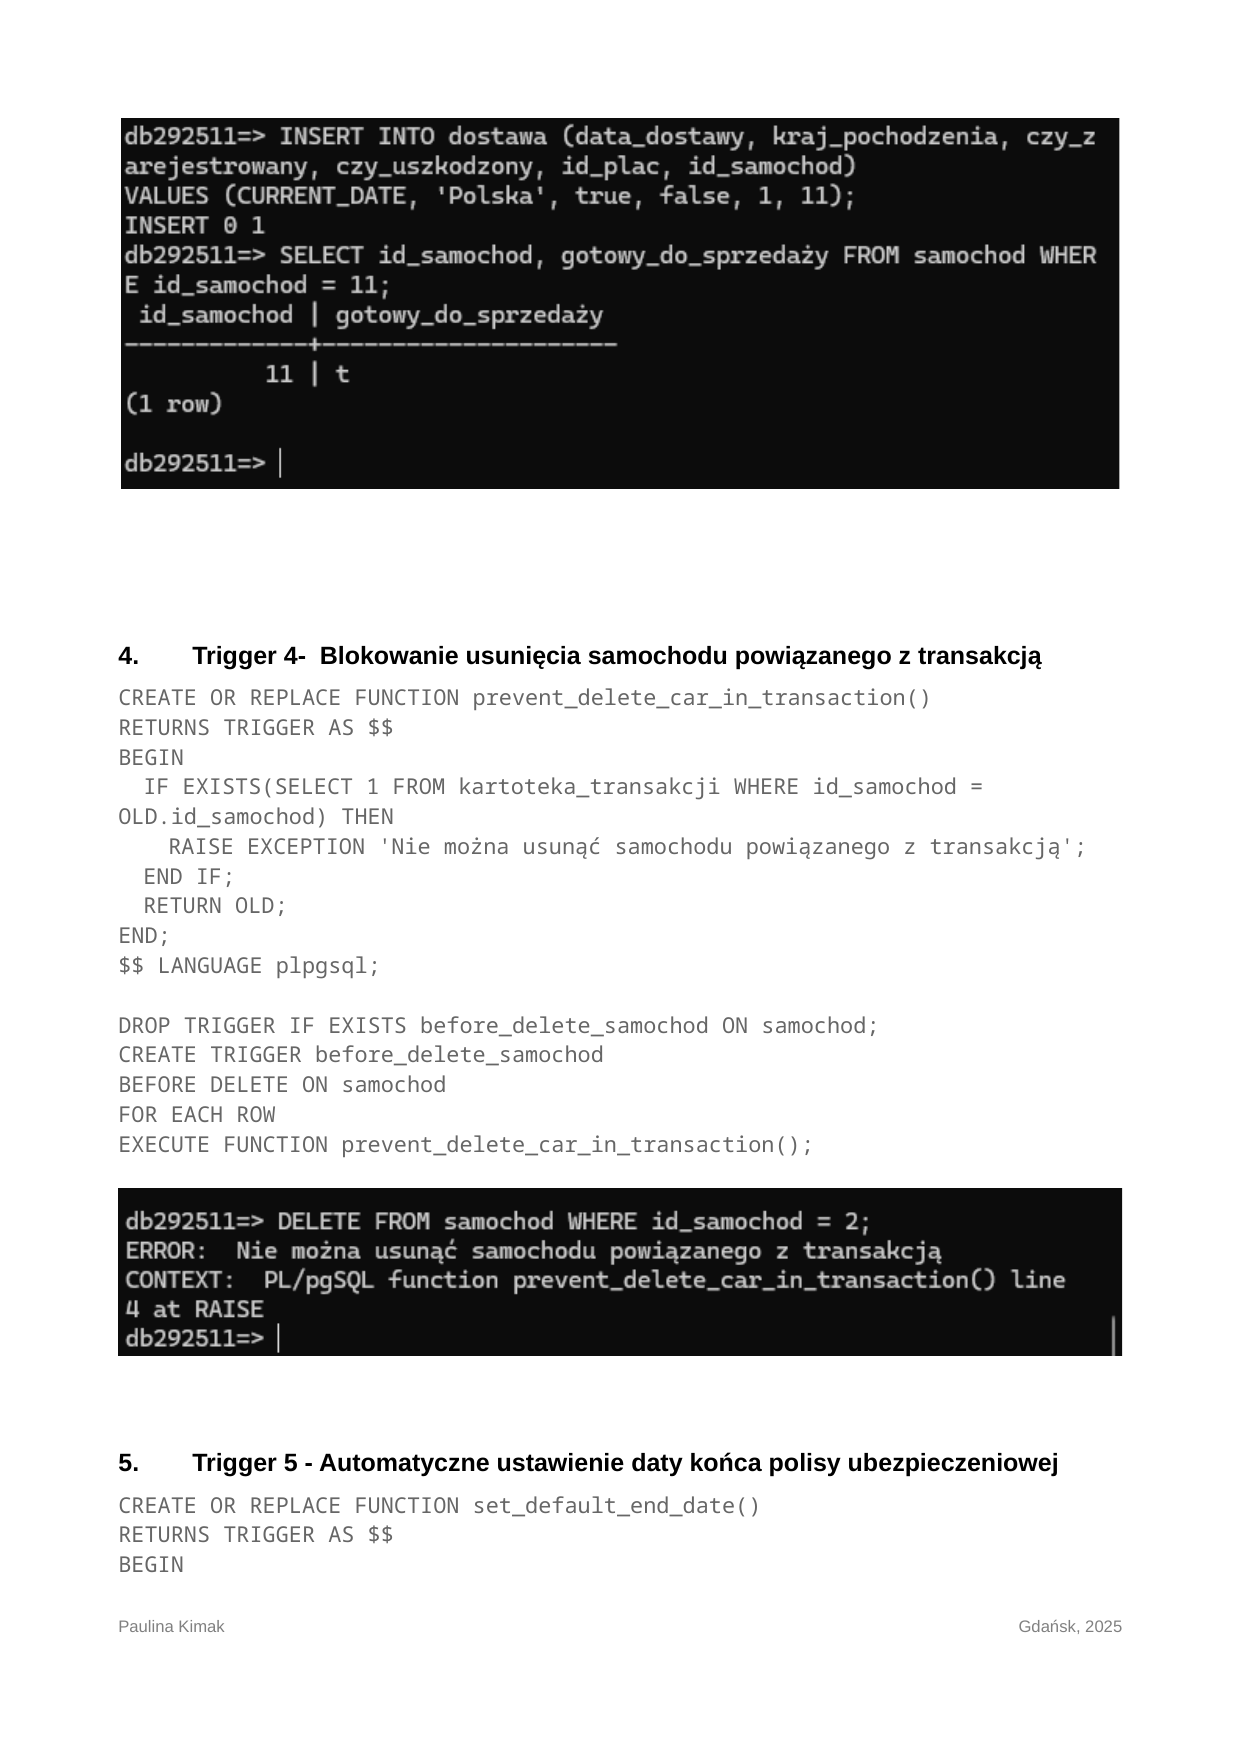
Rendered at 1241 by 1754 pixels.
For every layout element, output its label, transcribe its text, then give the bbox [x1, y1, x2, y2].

text FOR EACH ROW [118, 1099, 1122, 1129]
text EXECUTE FUNCTION prevent_delete_car_in_transaction(); [118, 1129, 1122, 1158]
text END IF; [118, 861, 1122, 891]
text END; [118, 920, 1122, 950]
text BEGIN [118, 742, 1122, 771]
text DROP TRIGGER IF EXISTS before_delete_samochod ON samochod; [118, 1009, 1122, 1039]
picture [121, 118, 1120, 489]
text RETURNS TRIGGER AS $$ [118, 1519, 1122, 1549]
text BEGIN [118, 1549, 1122, 1579]
text CREATE OR REPLACE FUNCTION set_default_end_date() [118, 1489, 1122, 1519]
text IF EXISTS(SELECT 1 FROM kartoteka_transakcji WHERE id_samochod = OLD.id_samochod) THEN [118, 771, 1122, 831]
text RAISE EXCEPTION 'Nie można usunąć samochodu powiązanego z transakcją'; [118, 831, 1122, 861]
text $$ LANGUAGE plpgsql; [118, 950, 1122, 980]
text RETURNS TRIGGER AS $$ [118, 712, 1122, 742]
text CREATE TRIGGER before_delete_samochod [118, 1039, 1122, 1069]
text RETURN OLD; [118, 891, 1122, 920]
subtitle Trigger 4- Blokowanie usunięcia samochodu powiązanego z transakcją [118, 641, 1122, 669]
subtitle Trigger 5 - Automatyczne ustawienie daty końca polisy ubezpieczeniowej [118, 1448, 1122, 1477]
text CREATE OR REPLACE FUNCTION prevent_delete_car_in_transaction() [118, 682, 1122, 712]
picture [118, 1188, 1123, 1356]
text BEFORE DELETE ON samochod [118, 1069, 1122, 1099]
